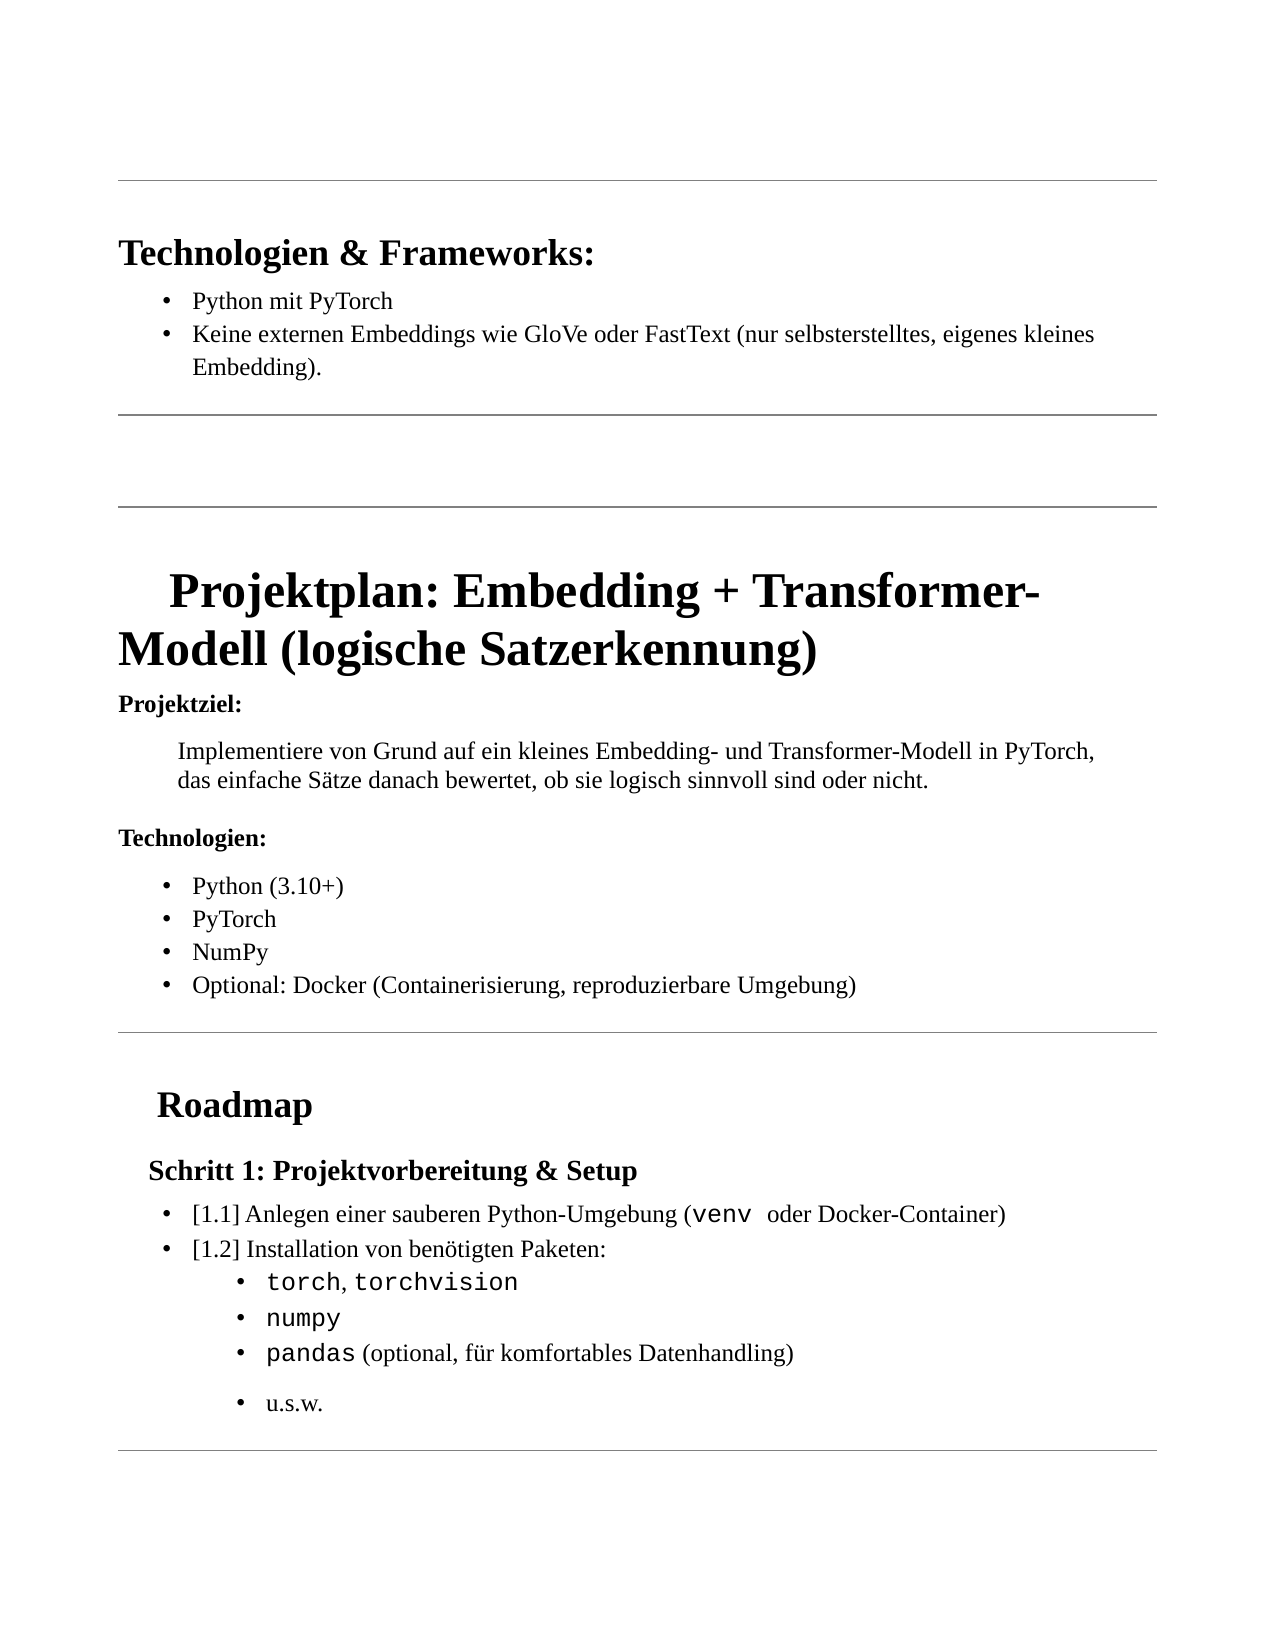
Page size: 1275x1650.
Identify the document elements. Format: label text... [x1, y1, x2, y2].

list Python mit PyTorch [162, 286, 1157, 315]
list Optional: Docker (Containerisierung, reproduzierbare Umgebung) [162, 970, 1157, 999]
list torch, torchvision [236, 1267, 1157, 1298]
text Projektziel: [118, 689, 1157, 717]
list u.s.w. [236, 1388, 1157, 1417]
list pandas (optional, für komfortables Datenhandling) [236, 1338, 1157, 1369]
list numpy [236, 1303, 1157, 1334]
list [1.1] Anlegen einer sauberen Python-Umgebung (venv oder Docker-Container) [162, 1199, 1157, 1230]
subtitle Technologien & Frameworks: [118, 231, 1157, 274]
list Keine externen Embeddings wie GloVe oder FastText (nur selbsterstelltes, eigenes kleines Embedding). [162, 319, 1157, 381]
list [1.2] Installation von benötigten Paketen: [162, 1234, 1157, 1263]
list NumPy [162, 937, 1157, 966]
list Python (3.10+) [162, 871, 1157, 900]
list PyTorch [162, 904, 1157, 933]
subtitle 🚩 Projektplan: Embedding + Transformer-Modell (logische Satzerkennung) [118, 561, 1157, 676]
text Technologien: [118, 823, 1157, 852]
subtitle 📌 Roadmap [118, 1083, 1157, 1126]
subtitle ✅ Schritt 1: Projektvorbereitung & Setup [118, 1153, 1157, 1186]
text Implementiere von Grund auf ein kleines Embedding- und Transformer-Modell in PyTorch, das einfache Sätze danach bewertet, ob sie logisch sinnvoll sind oder nicht. [177, 736, 1098, 794]
